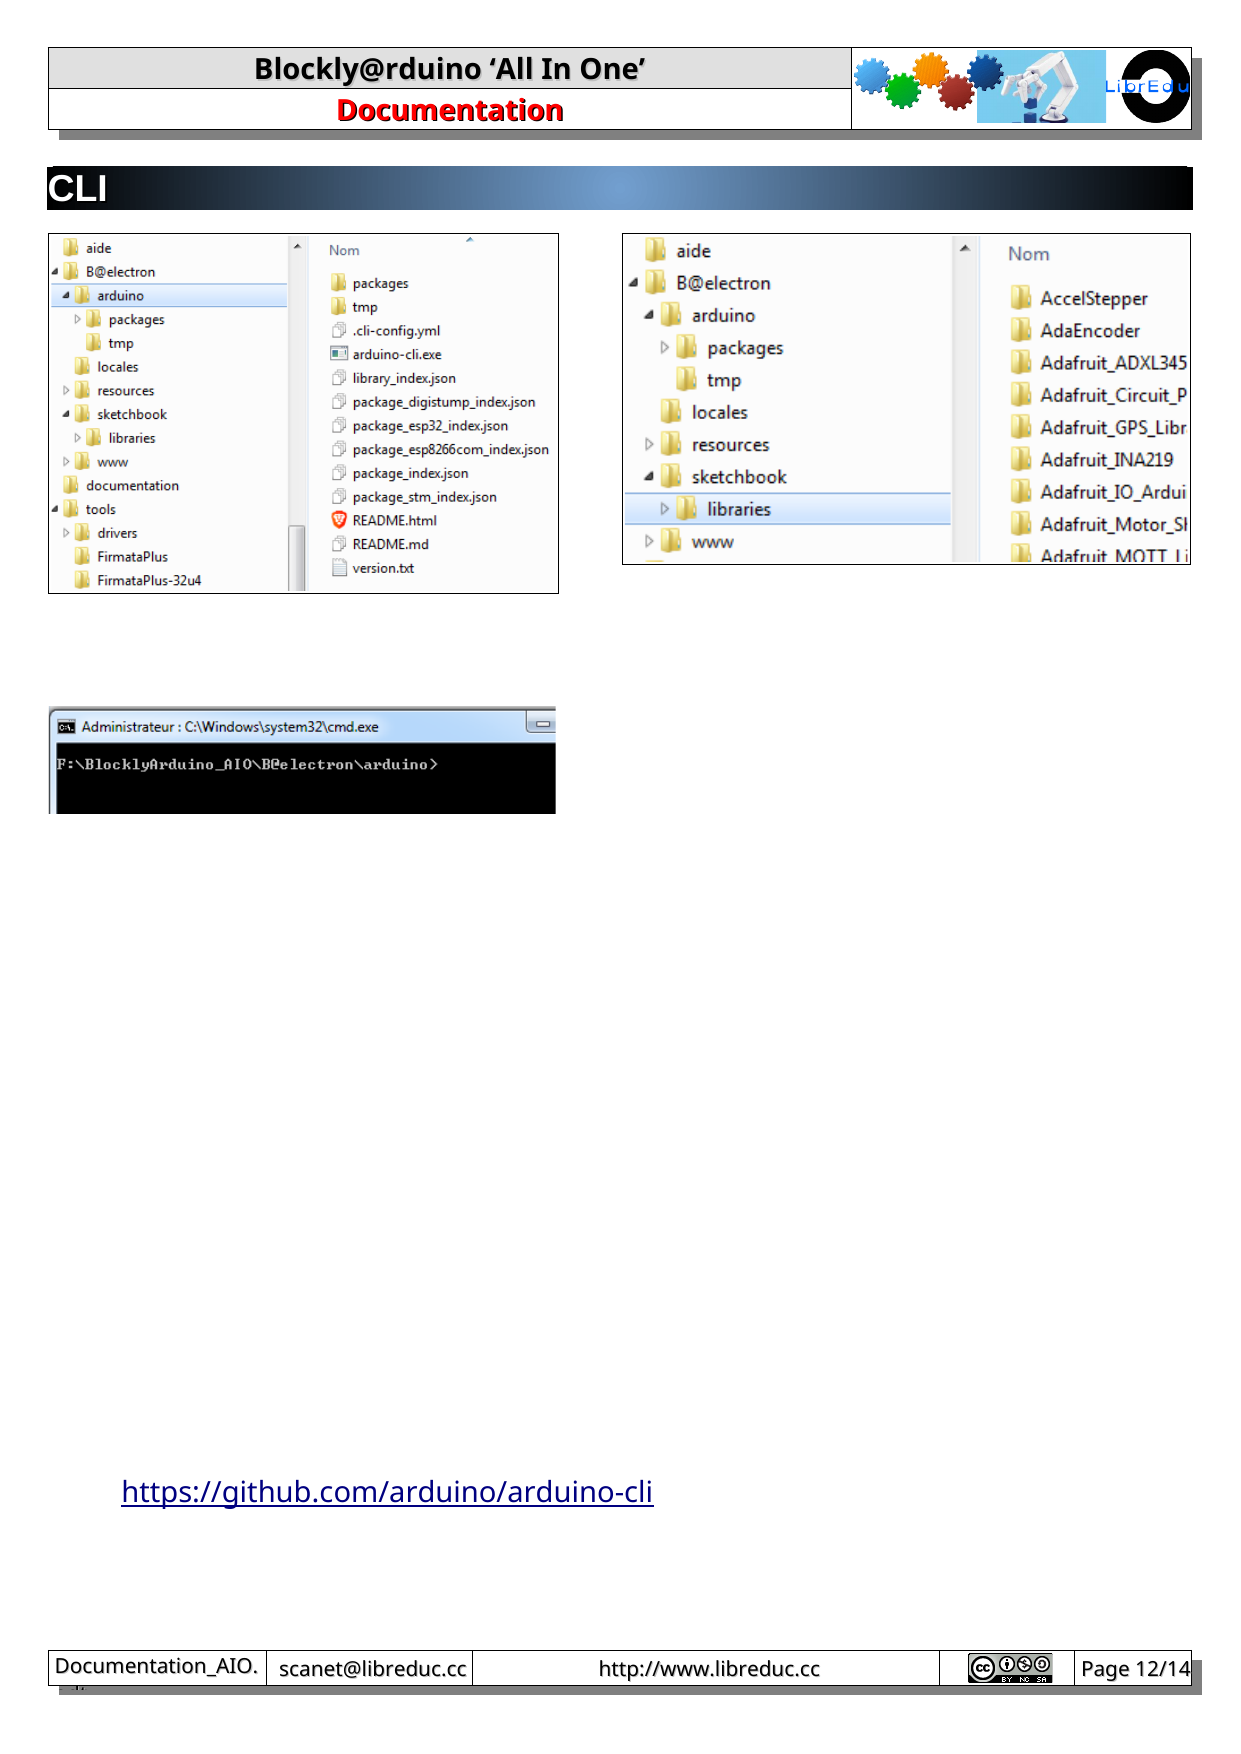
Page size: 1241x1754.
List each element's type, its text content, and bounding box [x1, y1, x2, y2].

picture [624, 236, 1188, 562]
text https://github.com/arduino/arduino-cli [47, 1471, 1193, 1511]
picture [51, 236, 556, 591]
subtitle CLI [47, 167, 1193, 210]
picture [968, 1653, 1053, 1683]
picture [48, 706, 556, 814]
picture [977, 50, 1190, 123]
